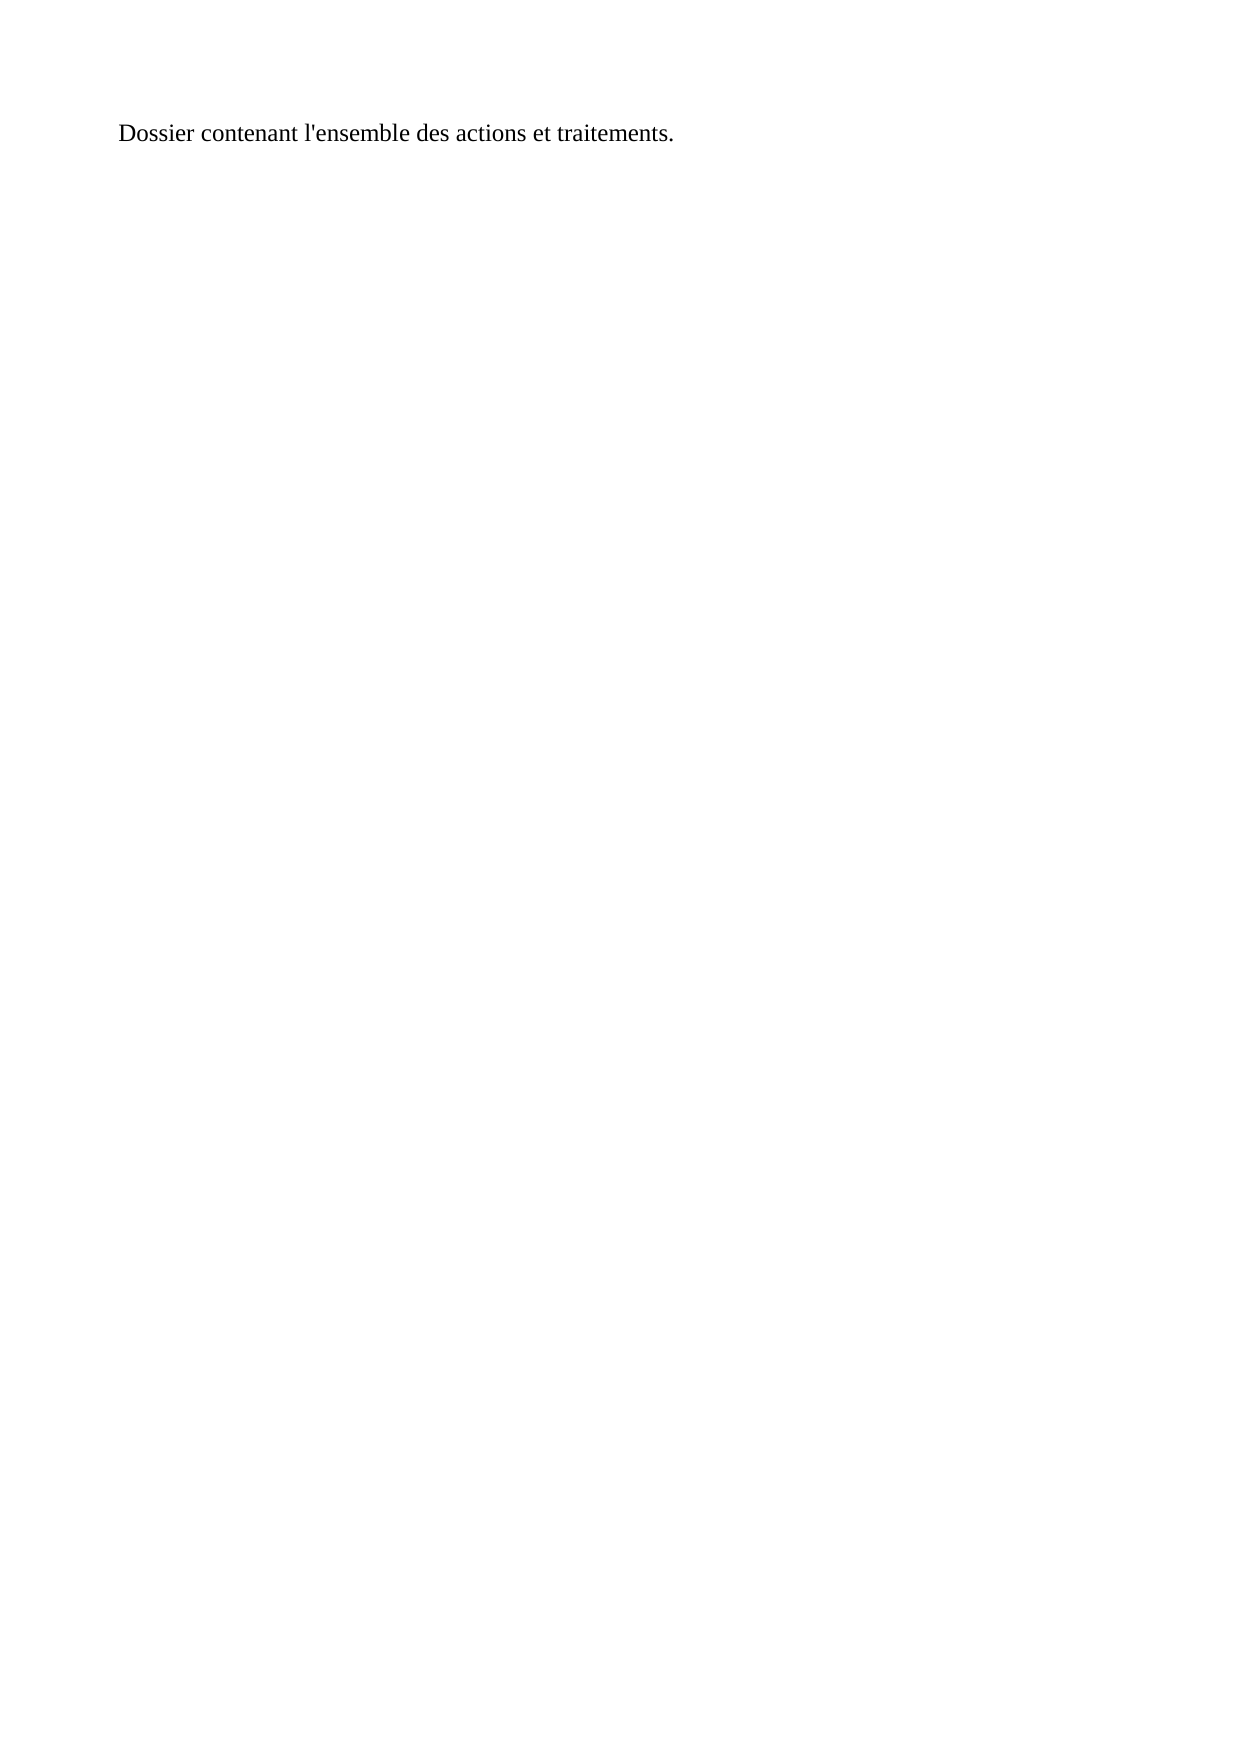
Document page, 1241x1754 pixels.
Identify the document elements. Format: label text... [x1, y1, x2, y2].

text Dossier contenant l'ensemble des actions et traitements. [118, 118, 1122, 147]
